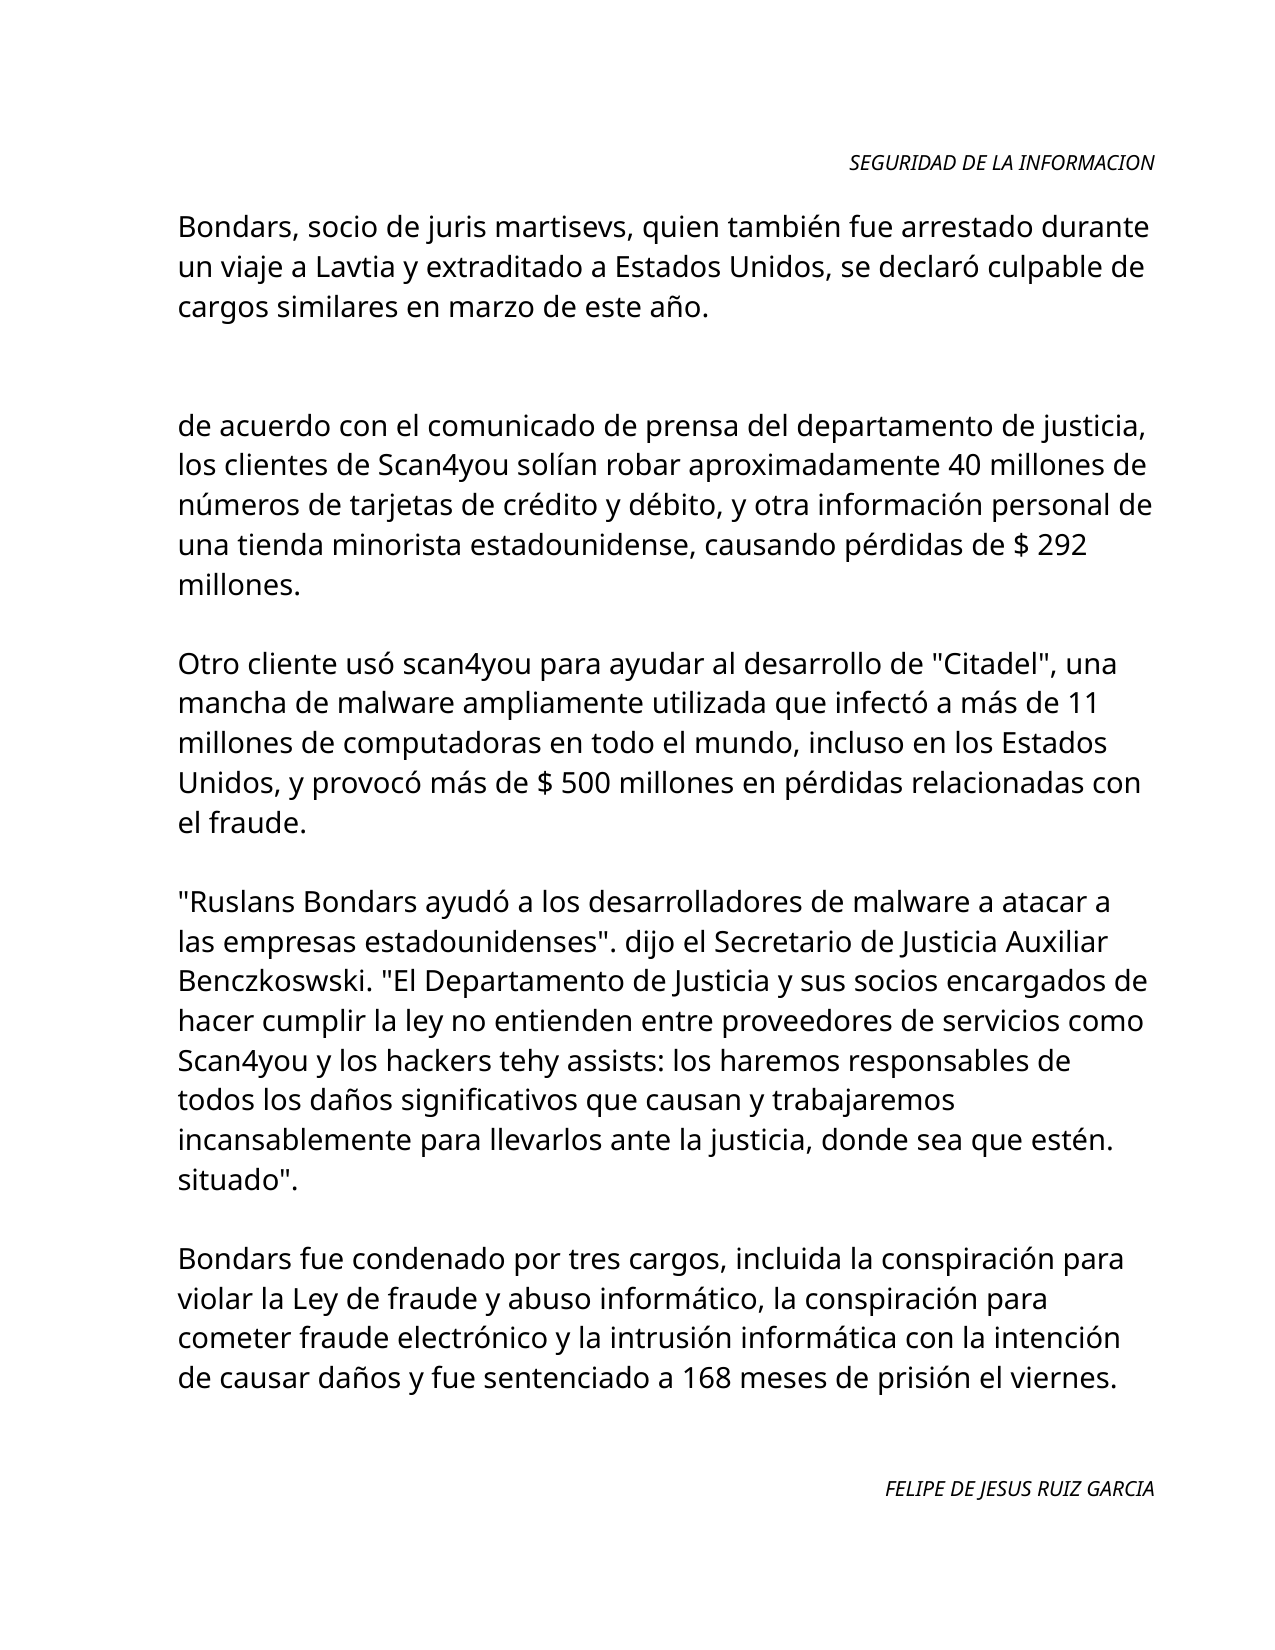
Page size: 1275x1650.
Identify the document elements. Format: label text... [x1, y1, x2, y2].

text Bondars, socio de juris martisevs, quien también fue arrestado durante un viaje a Lavtia y extraditado a Estados Unidos, se declaró culpable de cargos similares en marzo de este año. de acuerdo con el comunicado de prensa del departamento de justicia, los clientes de Scan4you solían robar aproximadamente 40 millones de números de tarjetas de crédito y débito, y otra información personal de una tienda minorista estadounidense, causando pérdidas de $ 292 millones. Otro cliente usó scan4you para ayudar al desarrollo de "Citadel", una mancha de malware ampliamente utilizada que infectó a más de 11 millones de computadoras en todo el mundo, incluso en los Estados Unidos, y provocó más de $ 500 millones en pérdidas relacionadas con el fraude. "Ruslans Bondars ayudó a los desarrolladores de malware a atacar a las empresas estadounidenses". dijo el Secretario de Justicia Auxiliar Benczkoswski. "El Departamento de Justicia y sus socios encargados de hacer cumplir la ley no entienden entre proveedores de servicios como Scan4you y los hackers tehy assists: los haremos responsables de todos los daños significativos que causan y trabajaremos incansablemente para llevarlos ante la justicia, donde sea que estén. situado". Bondars fue condenado por tres cargos, incluida la conspiración para violar la Ley de fraude y abuso informático, la conspiración para cometer fraude electrónico y la intrusión informática con la intención de causar daños y fue sentenciado a 168 meses de prisión el viernes. [177, 207, 1157, 1437]
